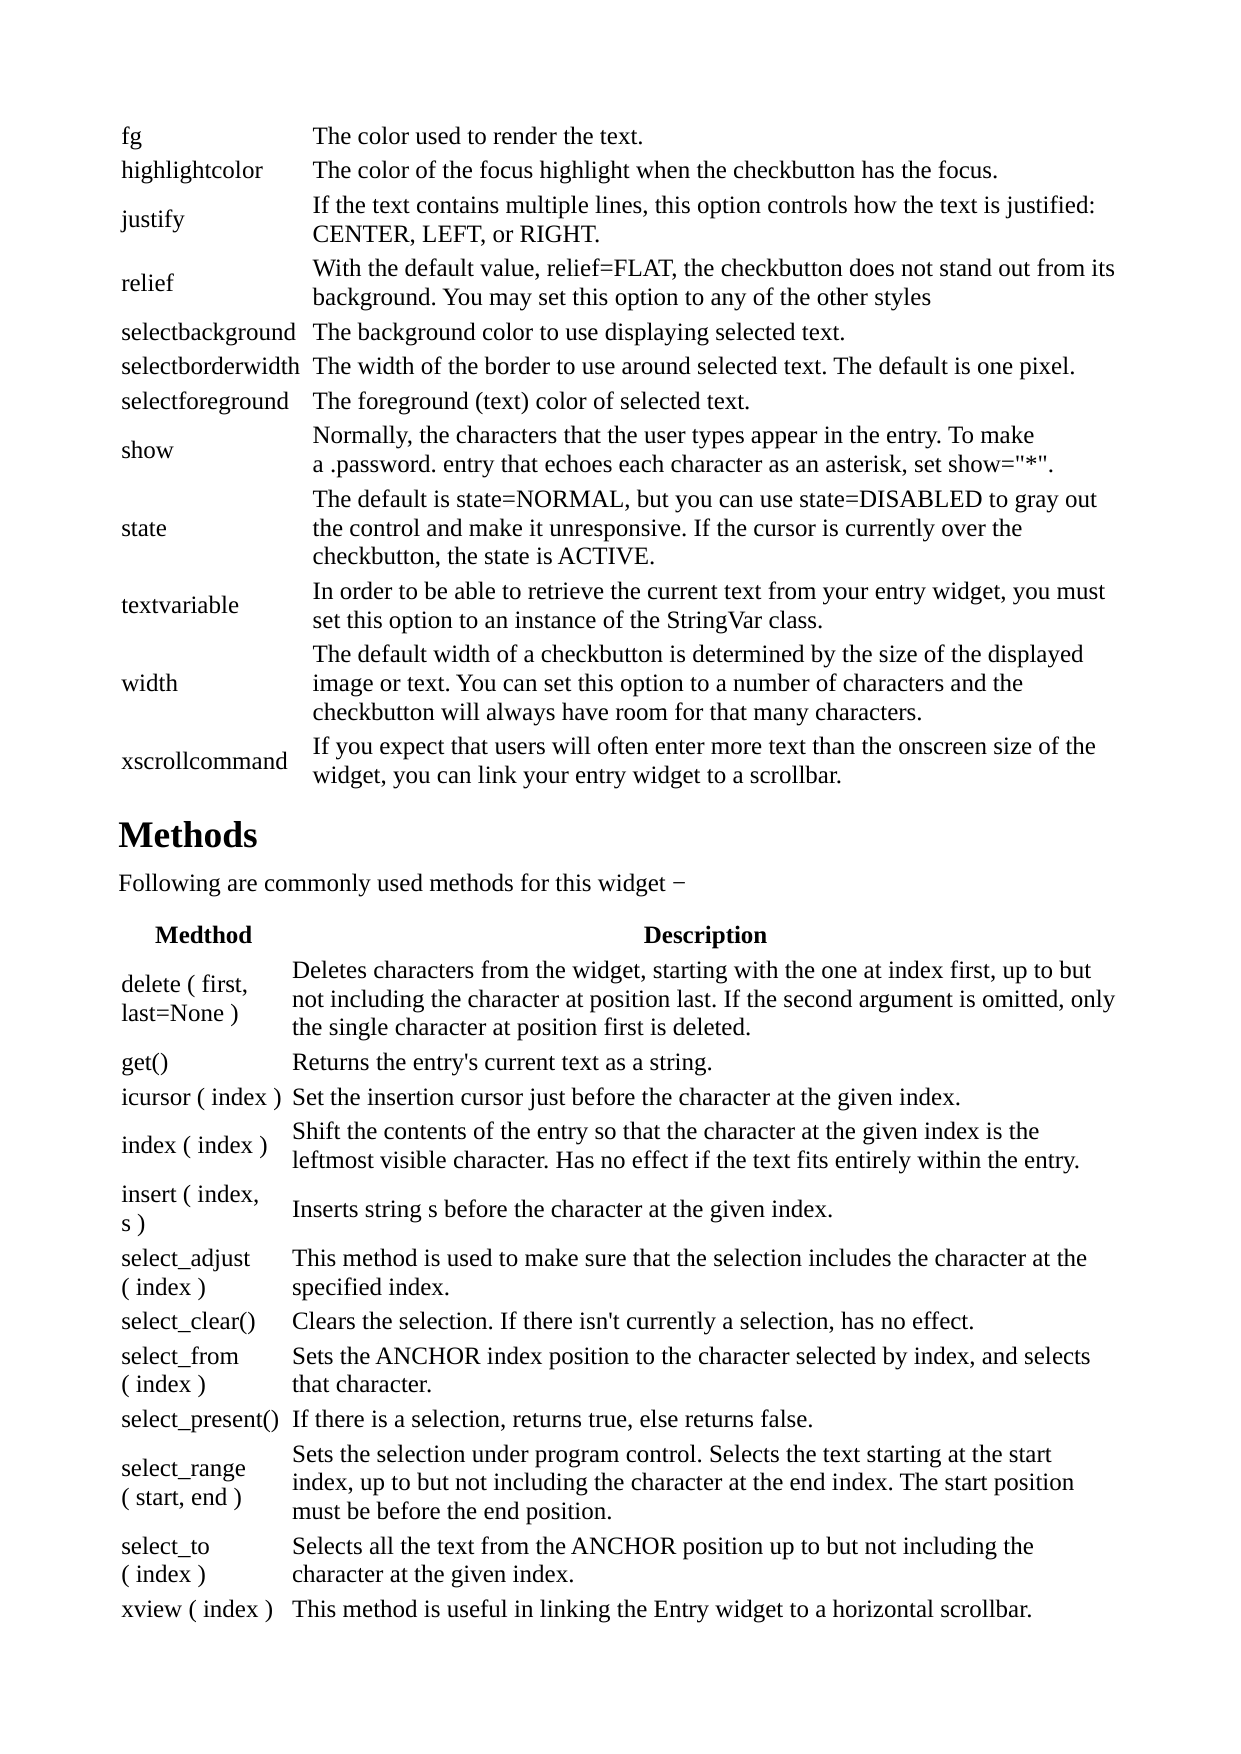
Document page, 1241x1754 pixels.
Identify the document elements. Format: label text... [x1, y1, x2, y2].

table_cell selectbackground [118, 314, 309, 348]
table_cell With the default value, relief=FLAT, the checkbutton does not stand out from its background. You may set this option to any of the other styles [310, 251, 1122, 314]
table_cell Deletes characters from the widget, starting with the one at index first, up to but not including the character at position last. If the second argument is omitted, only the single character at position first is deleted. [289, 952, 1122, 1044]
table_header Description [289, 918, 1122, 952]
table_cell show [118, 418, 309, 481]
table_cell relief [118, 251, 309, 314]
table_cell get() [118, 1044, 289, 1079]
table_cell index ( index ) [118, 1113, 289, 1177]
table_cell justify [118, 187, 309, 251]
table_cell The color used to render the text. [310, 118, 1122, 153]
table_cell Set the insertion cursor just before the character at the given index. [289, 1079, 1122, 1113]
table_cell width [118, 636, 309, 728]
table_cell Shift the contents of the entry so that the character at the given index is the leftmost visible character. Has no effect if the text fits entirely within the entry. [289, 1113, 1122, 1177]
table_cell select_from ( index ) [118, 1338, 289, 1401]
table_cell selectforeground [118, 383, 309, 418]
table_cell state [118, 481, 309, 573]
table_cell select_range ( start, end ) [118, 1436, 289, 1528]
table_cell insert ( index, s ) [118, 1177, 289, 1240]
table_cell select_present() [118, 1401, 289, 1436]
table_cell fg [118, 118, 309, 153]
table_cell select_adjust ( index ) [118, 1240, 289, 1303]
table_cell Sets the ANCHOR index position to the character selected by index, and selects that character. [289, 1338, 1122, 1401]
table_cell Normally, the characters that the user types appear in the entry. To make a .password. entry that echoes each character as an asterisk, set show="*". [310, 418, 1122, 481]
table_cell If the text contains multiple lines, this option controls how the text is justified: CENTER, LEFT, or RIGHT. [310, 187, 1122, 251]
table_cell This method is useful in linking the Entry widget to a horizontal scrollbar. [289, 1591, 1122, 1626]
table_cell xview ( index ) [118, 1591, 289, 1626]
table_cell This method is used to make sure that the selection includes the character at the specified index. [289, 1240, 1122, 1303]
subtitle Methods [118, 813, 1122, 856]
table_cell select_clear() [118, 1303, 289, 1338]
table_cell Inserts string s before the character at the given index. [289, 1177, 1122, 1240]
table_cell icursor ( index ) [118, 1079, 289, 1113]
table_cell Returns the entry's current text as a string. [289, 1044, 1122, 1079]
table_cell Selects all the text from the ANCHOR position up to but not including the character at the given index. [289, 1528, 1122, 1591]
table_cell If there is a selection, returns true, else returns false. [289, 1401, 1122, 1436]
table_cell selectborderwidth [118, 349, 309, 383]
table_cell highlightcolor [118, 153, 309, 187]
table_cell The background color to use displaying selected text. [310, 314, 1122, 348]
table_cell In order to be able to retrieve the current text from your entry widget, you must set this option to an instance of the StringVar class. [310, 573, 1122, 636]
table_cell delete ( first, last=None ) [118, 952, 289, 1044]
table_cell The color of the focus highlight when the checkbutton has the focus. [310, 153, 1122, 187]
table_cell The width of the border to use around selected text. The default is one pixel. [310, 349, 1122, 383]
table_cell Clears the selection. If there isn't currently a selection, has no effect. [289, 1303, 1122, 1338]
table_cell xscrollcommand [118, 729, 309, 792]
table_cell select_to ( index ) [118, 1528, 289, 1591]
table_cell The default is state=NORMAL, but you can use state=DISABLED to gray out the control and make it unresponsive. If the cursor is currently over the checkbutton, the state is ACTIVE. [310, 481, 1122, 573]
table_cell textvariable [118, 573, 309, 636]
table_cell The default width of a checkbutton is determined by the size of the displayed image or text. You can set this option to a number of characters and the checkbutton will always have room for that many characters. [310, 636, 1122, 728]
table_cell If you expect that users will often enter more text than the onscreen size of the widget, you can link your entry widget to a scrollbar. [310, 729, 1122, 792]
text Following are commonly used methods for this widget − [118, 868, 1122, 897]
table_cell Sets the selection under program control. Selects the text starting at the start index, up to but not including the character at the end index. The start position must be before the end position. [289, 1436, 1122, 1528]
table_header Medthod [118, 918, 289, 952]
table_cell The foreground (text) color of selected text. [310, 383, 1122, 418]
